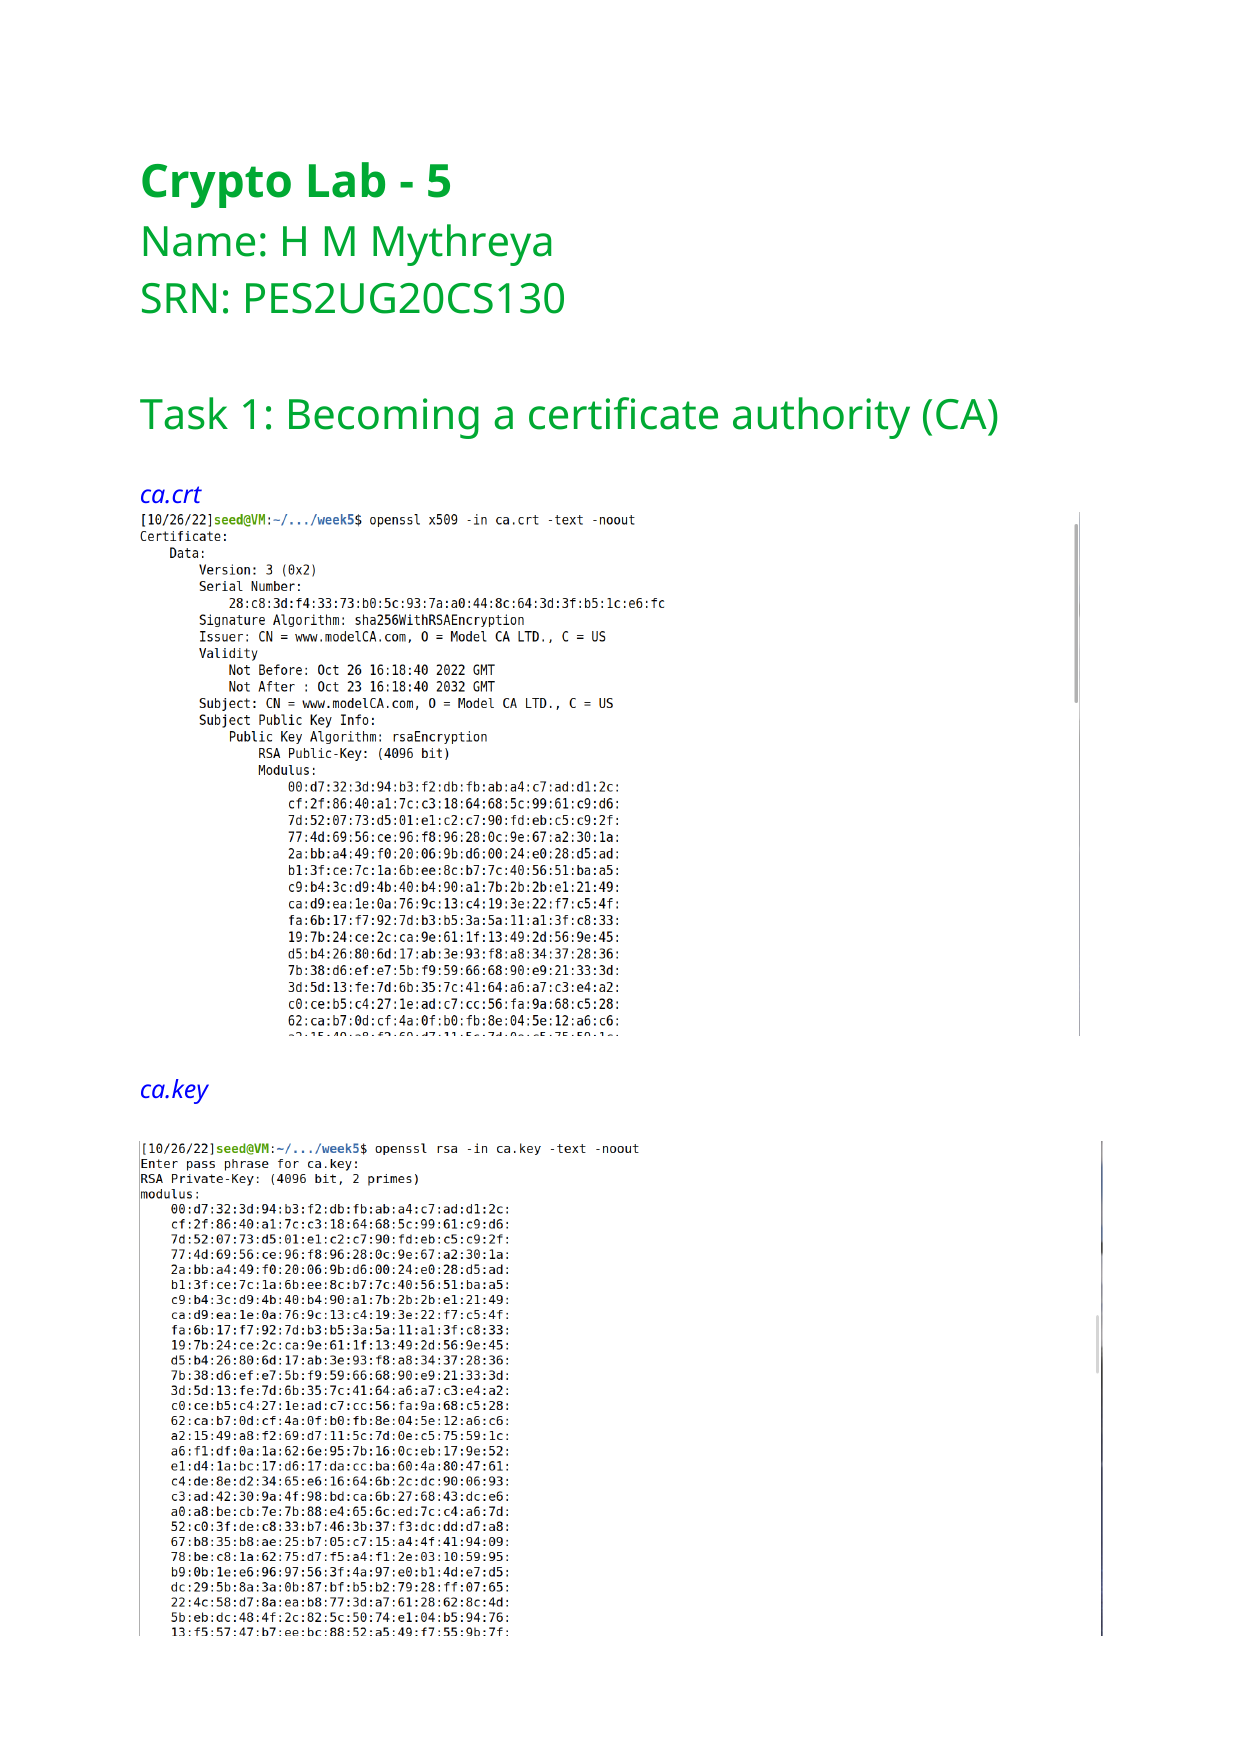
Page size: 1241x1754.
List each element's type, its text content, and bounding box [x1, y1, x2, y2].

text ca.crt [139, 477, 1103, 511]
picture [139, 1141, 1103, 1636]
title Crypto Lab - 5 [139, 148, 692, 211]
text Name: H M Mythreya [139, 212, 1103, 268]
text ca.key [139, 1072, 1103, 1106]
picture [139, 512, 1080, 1036]
text Task 1: Becoming a certificate authority (CA) [139, 385, 1103, 442]
text SRN: PES2UG20CS130 [139, 269, 1103, 326]
